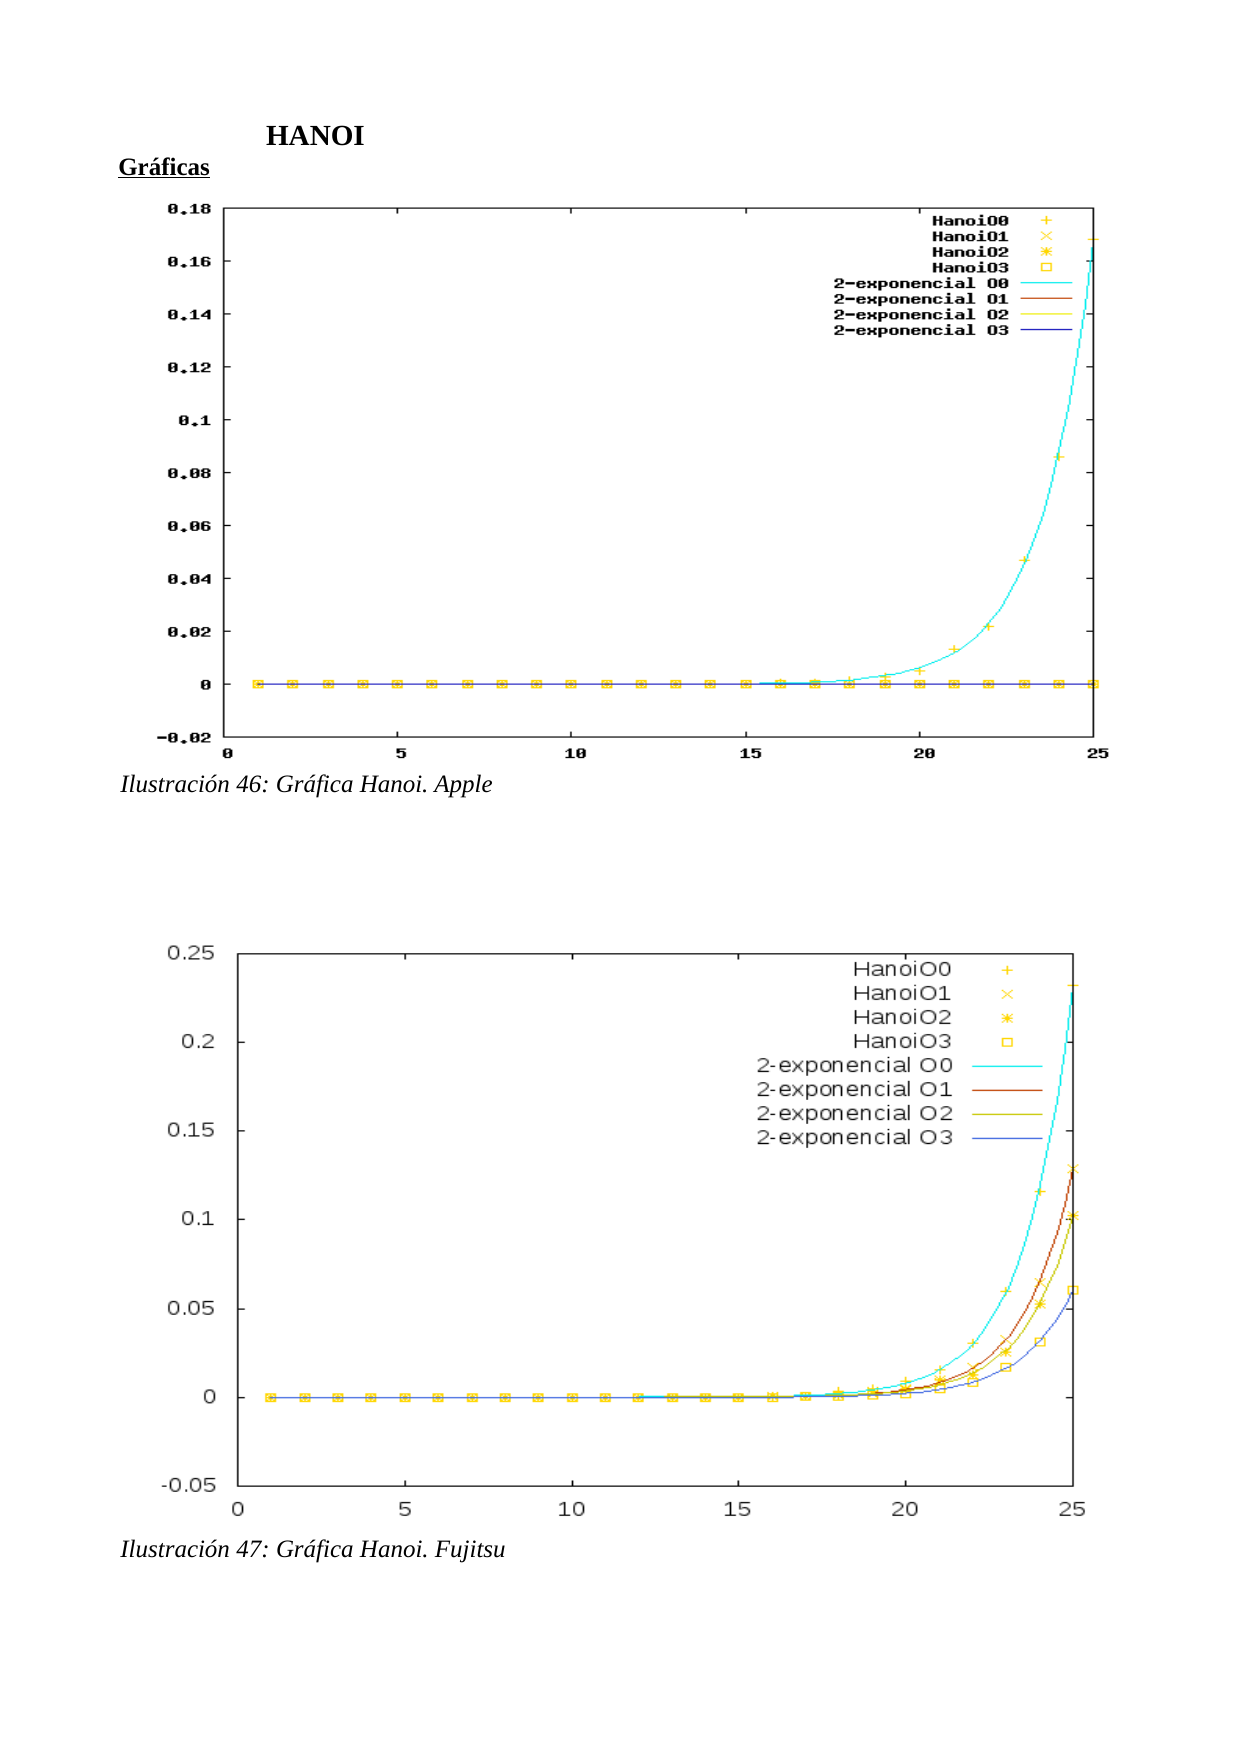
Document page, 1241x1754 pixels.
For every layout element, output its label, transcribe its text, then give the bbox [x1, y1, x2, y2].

text HANOI [118, 118, 1122, 152]
picture [120, 928, 1121, 1535]
text Ilustración 47: Gráfica Hanoi. Fujitsu [120, 1535, 1120, 1563]
text Ilustración 46: Gráfica Hanoi. Apple [120, 769, 1120, 797]
text Gráficas [118, 152, 1122, 180]
picture [120, 192, 1121, 769]
